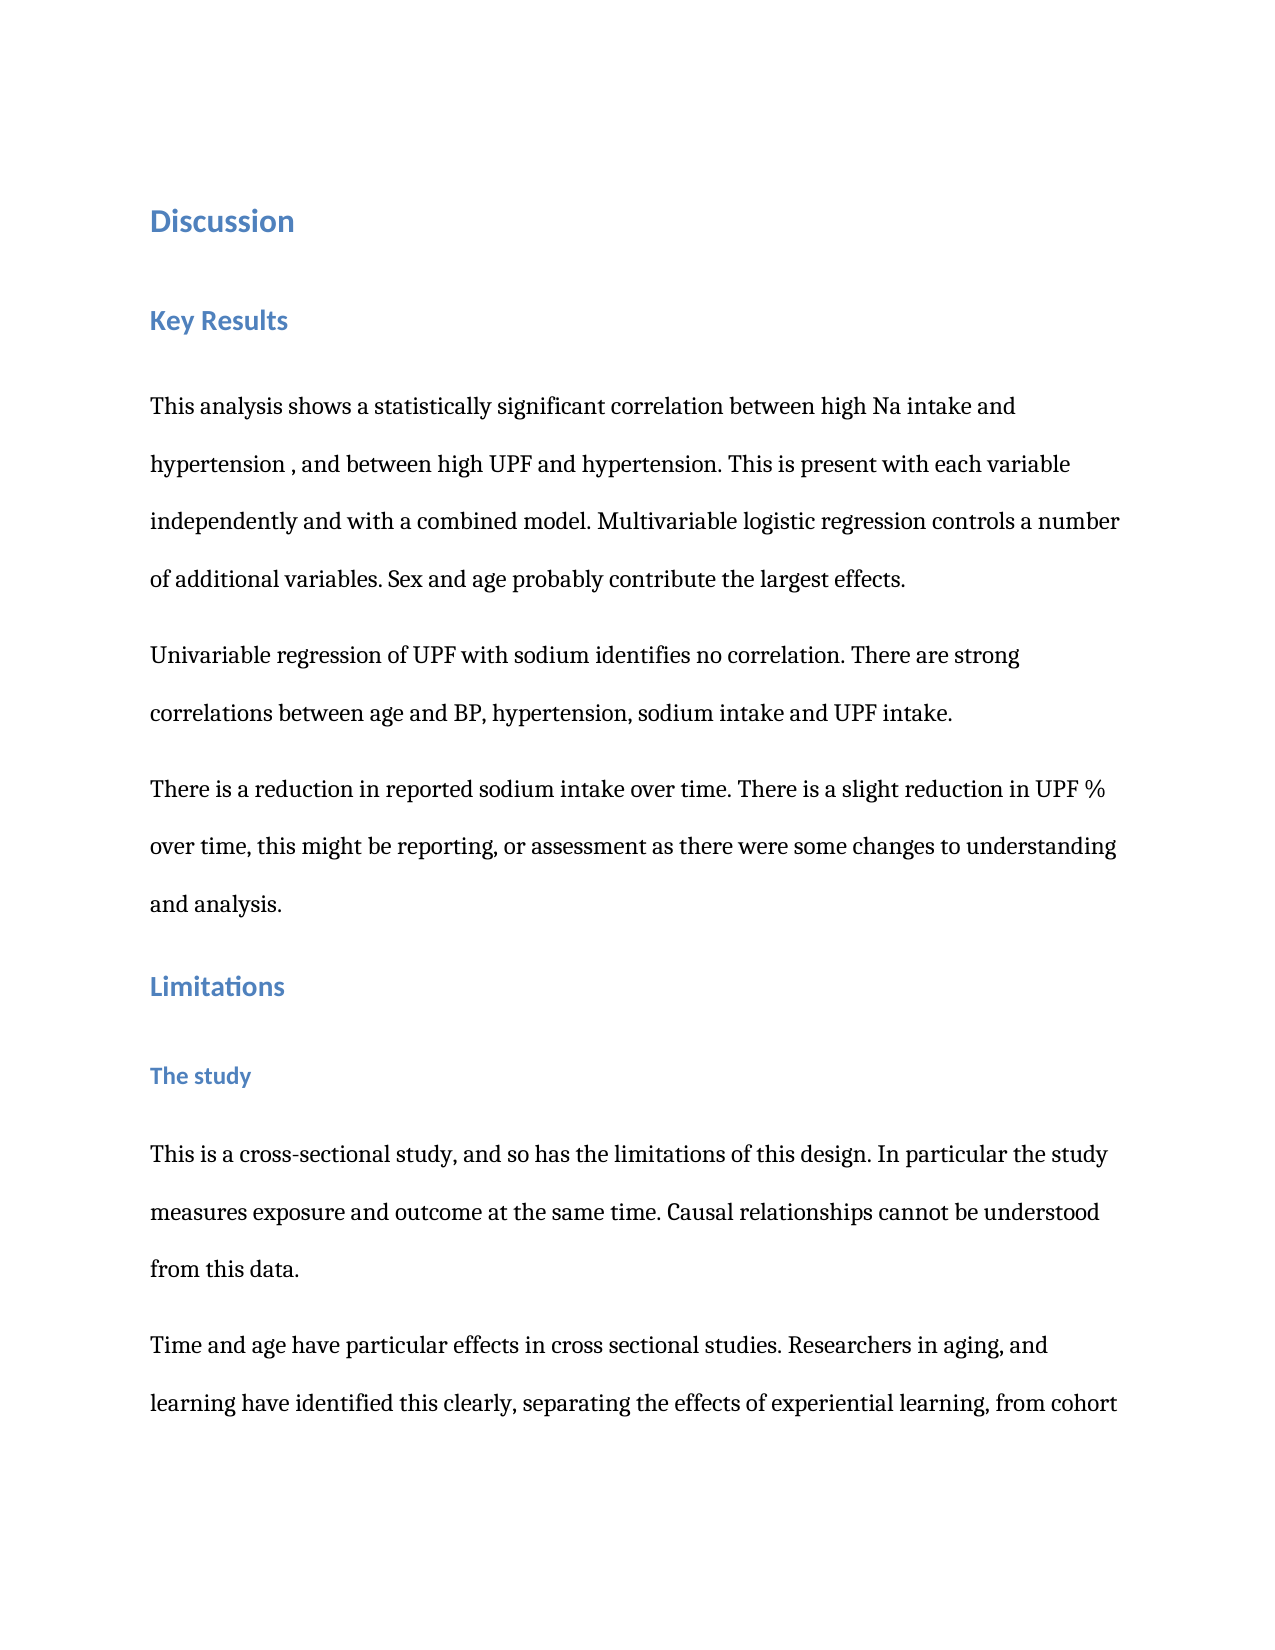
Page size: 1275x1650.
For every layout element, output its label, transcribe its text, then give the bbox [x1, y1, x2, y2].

text Univariable regression of UPF with sodium identifies no correlation. There are strong correlations between age and BP, hypertension, sodium intake and UPF intake. [150, 641, 1125, 727]
text This analysis shows a statistically significant correlation between high Na intake and hypertension , and between high UPF and hypertension. This is present with each variable independently and with a combined model. Multivariable logistic regression controls a number of additional variables. Sex and age probably contribute the largest effects. [150, 392, 1125, 593]
subtitle Discussion [150, 200, 1125, 241]
text There is a reduction in reported sodium intake over time. There is a slight reduction in UPF % over time, this might be reporting, or assessment as there were some changes to understanding and analysis. [150, 775, 1125, 918]
subtitle Key Results [150, 302, 1125, 338]
text This is a cross-sectional study, and so has the limitations of this design. In particular the study measures exposure and outcome at the same time. Causal relationships cannot be understood from this data. [150, 1140, 1125, 1284]
subtitle The study [150, 1060, 1125, 1091]
subtitle Limitations [150, 968, 1125, 1004]
text Time and age have particular effects in cross sectional studies. Researchers in aging, and learning have identified this clearly, separating the effects of experiential learning, from cohort [150, 1331, 1125, 1417]
